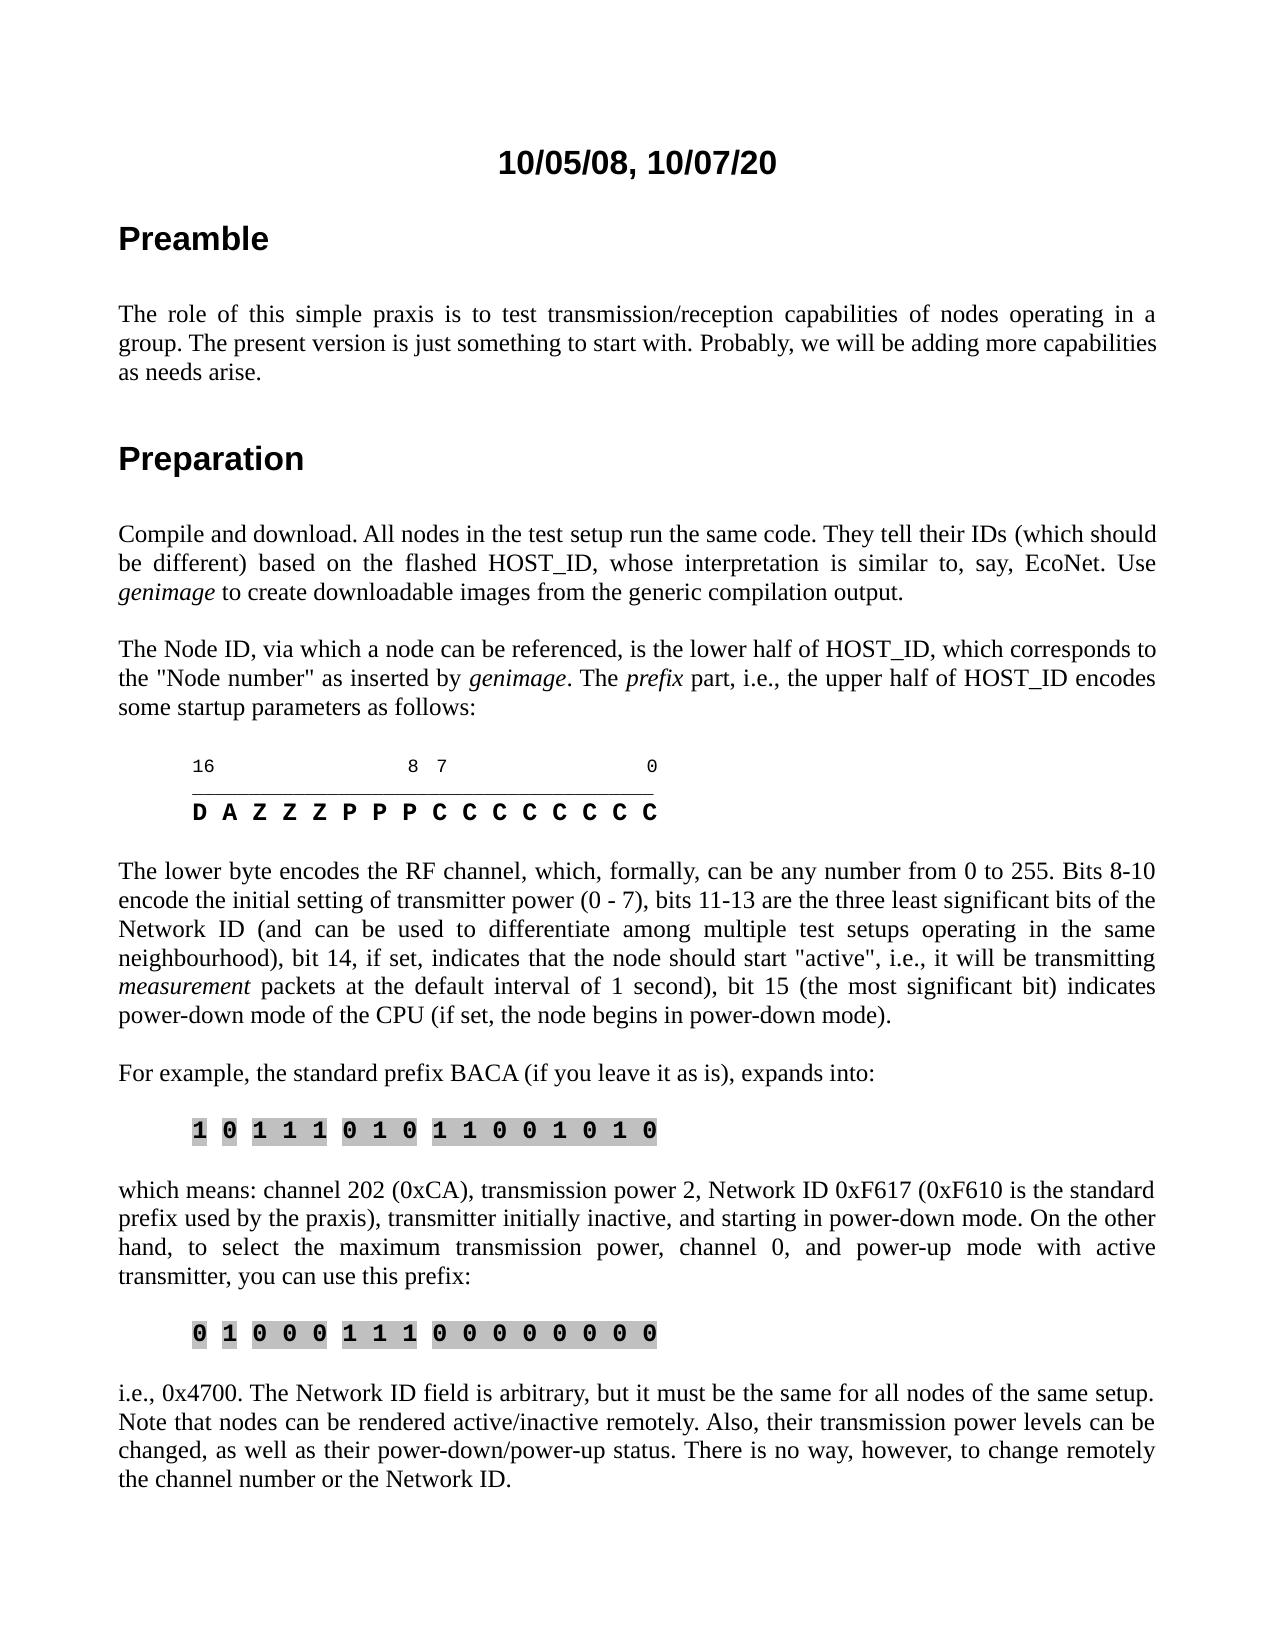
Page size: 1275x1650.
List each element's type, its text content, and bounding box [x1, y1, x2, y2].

text The Node ID, via which a node can be referenced, is the lower half of HOST_ID, which corresponds to the "Node number" as inserted by genimage. The prefix part, i.e., the upper half of HOST_ID encodes some startup parameters as follows: [118, 634, 1157, 720]
text i.e., 0x4700. The Network ID field is arbitrary, but it must be the same for all nodes of the same setup. Note that nodes can be rendered active/inactive remotely. Also, their transmission power levels can be changed, as well as their power-down/power-up status. There is no way, however, to change remotely the channel number or the Network ID. [118, 1378, 1157, 1493]
subtitle Preparation [118, 439, 1157, 478]
text 16 8 7 0 [118, 749, 1157, 778]
subtitle Preamble [118, 219, 1157, 258]
text 0 1 0 0 0 1 1 1 0 0 0 0 0 0 0 0 [118, 1318, 1157, 1349]
text Compile and download. All nodes in the test setup run the same code. They tell their IDs (which should be different) based on the flashed HOST_ID, whose interpretation is similar to, say, EcoNet. Use genimage to create downloadable images from the generic compilation output. [118, 519, 1157, 605]
text The lower byte encodes the RF channel, which, formally, can be any number from 0 to 255. Bits 8-10 encode the initial setting of transmitter power (0 - 7), bits 11-13 are the three least significant bits of the Network ID (and can be used to differentiate among multiple test setups operating in the same neighbourhood), bit 14, if set, indicates that the node should start "active", i.e., it will be transmitting measurement packets at the default interval of 1 second), bit 15 (the most significant bit) indicates power-down mode of the CPU (if set, the node begins in power-down mode). [118, 856, 1157, 1029]
text 1 0 1 1 1 0 1 0 1 1 0 0 1 0 1 0 [118, 1115, 1157, 1146]
subtitle 10/05/08, 10/07/20 [118, 143, 1157, 182]
text _________________________________________ [118, 778, 1157, 799]
text which means: channel 202 (0xCA), transmission power 2, Network ID 0xF617 (0xF610 is the standard prefix used by the praxis), transmitter initially inactive, and starting in power-down mode. On the other hand, to select the maximum transmission power, channel 0, and power-up mode with active transmitter, you can use this prefix: [118, 1175, 1157, 1290]
text D A Z Z Z P P P C C C C C C C C [118, 799, 1157, 828]
text For example, the standard prefix BACA (if you leave it as is), expands into: [118, 1058, 1157, 1086]
text The role of this simple praxis is to test transmission/reception capabilities of nodes operating in a group. The present version is just something to start with. Probably, we will be adding more capabilities as needs arise. [118, 299, 1157, 385]
